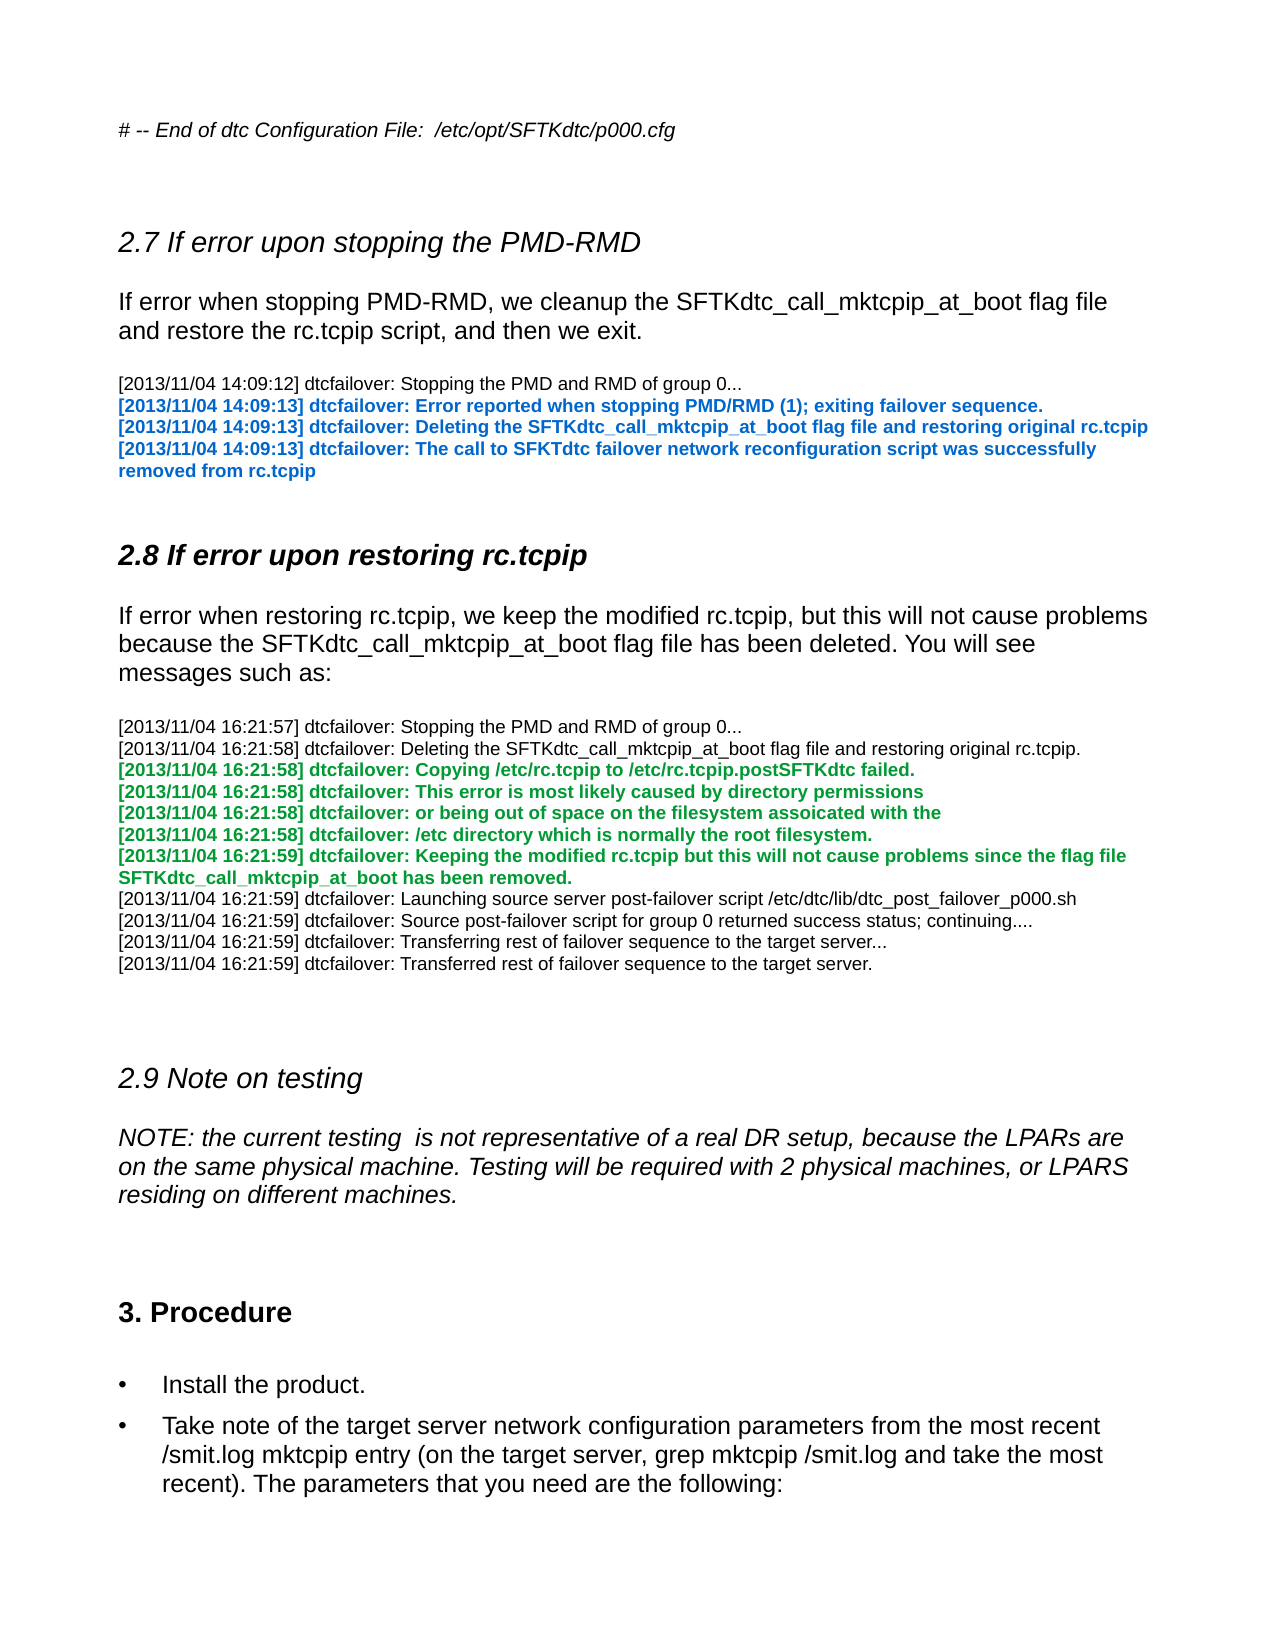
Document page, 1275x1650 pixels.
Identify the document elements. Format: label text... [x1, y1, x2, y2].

text [2013/11/04 14:09:13] dtcfailover: Deleting the SFTKdtc_call_mktcpip_at_boot flag file and restoring original rc.tcpip [118, 416, 1157, 438]
text [2013/11/04 16:21:58] dtcfailover: Copying /etc/rc.tcpip to /etc/rc.tcpip.postSFTKdtc failed. [118, 759, 1157, 780]
text [2013/11/04 16:21:59] dtcfailover: Transferring rest of failover sequence to the target server... [118, 931, 1157, 953]
text [2013/11/04 16:21:58] dtcfailover: This error is most likely caused by directory permissions [118, 780, 1157, 802]
text [2013/11/04 16:21:58] dtcfailover: or being out of space on the filesystem assoicated with the [118, 802, 1157, 823]
text [2013/11/04 16:21:59] dtcfailover: Keeping the modified rc.tcpip but this will not cause problems since the flag file SFTKdtc_call_mktcpip_at_boot has been removed. [118, 845, 1157, 888]
subtitle 2.8 If error upon restoring rc.tcpip [118, 538, 1157, 572]
text [2013/11/04 16:21:59] dtcfailover: Launching source server post-failover script /etc/dtc/lib/dtc_post_failover_p000.sh [118, 888, 1157, 910]
subtitle 2.9 Note on testing [118, 1061, 1157, 1094]
text [2013/11/04 14:09:12] dtcfailover: Stopping the PMD and RMD of group 0... [118, 373, 1157, 395]
subtitle 3. Procedure [118, 1296, 1157, 1328]
text [2013/11/04 16:21:58] dtcfailover: /etc directory which is normally the root filesystem. [118, 823, 1157, 845]
text [2013/11/04 14:09:13] dtcfailover: The call to SFKTdtc failover network reconfiguration script was successfully removed from rc.tcpip [118, 438, 1157, 481]
list Install the product. [118, 1370, 1157, 1399]
text [2013/11/04 16:21:58] dtcfailover: Deleting the SFTKdtc_call_mktcpip_at_boot flag file and restoring original rc.tcpip. [118, 737, 1157, 759]
subtitle 2.7 If error upon stopping the PMD-RMD [118, 224, 1157, 258]
list Take note of the target server network configuration parameters from the most recent /smit.log mktcpip entry (on the target server, grep mktcpip /smit.log and take the most recent). The parameters that you need are the following: [118, 1411, 1157, 1497]
text [2013/11/04 16:21:59] dtcfailover: Transferred rest of failover sequence to the target server. [118, 953, 1157, 974]
text # -- End of dtc Configuration File: /etc/opt/SFTKdtc/p000.cfg [118, 118, 1157, 142]
text [2013/11/04 14:09:13] dtcfailover: Error reported when stopping PMD/RMD (1); exiting failover sequence. [118, 395, 1157, 416]
text [2013/11/04 16:21:59] dtcfailover: Source post-failover script for group 0 returned success status; continuing.... [118, 910, 1157, 931]
text If error when restoring rc.tcpip, we keep the modified rc.tcpip, but this will not cause problems because the SFTKdtc_call_mktcpip_at_boot flag file has been deleted. You will see messages such as: [118, 601, 1157, 687]
text NOTE: the current testing is not representative of a real DR setup, because the LPARs are on the same physical machine. Testing will be required with 2 physical machines, or LPARS residing on different machines. [118, 1123, 1157, 1209]
text [2013/11/04 16:21:57] dtcfailover: Stopping the PMD and RMD of group 0... [118, 716, 1157, 737]
text If error when stopping PMD-RMD, we cleanup the SFTKdtc_call_mktcpip_at_boot flag file and restore the rc.tcpip script, and then we exit. [118, 287, 1157, 344]
